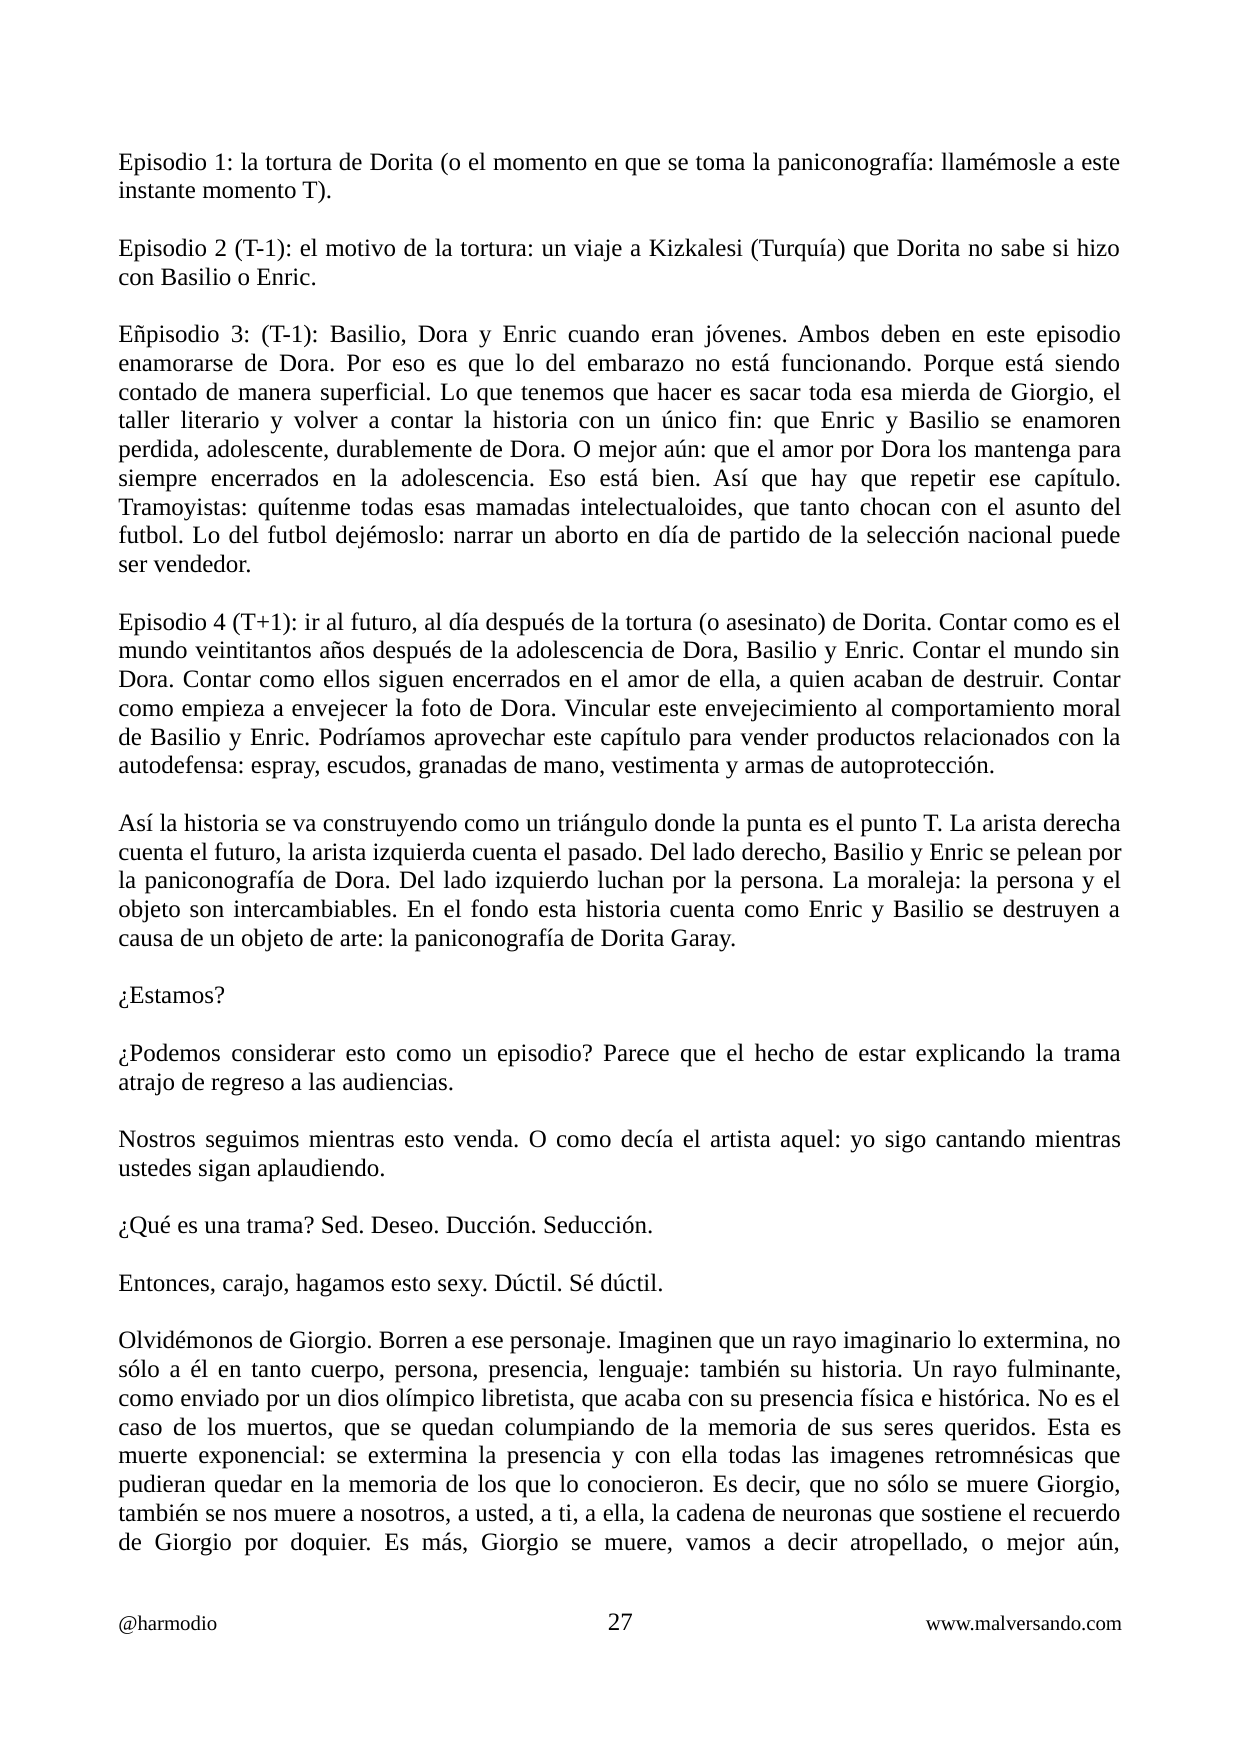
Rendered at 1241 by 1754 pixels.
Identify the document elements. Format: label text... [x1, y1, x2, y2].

text ¿Qué es una trama? Sed. Deseo. Ducción. Seducción. [118, 1211, 1122, 1239]
text Episodio 1: la tortura de Dorita (o el momento en que se toma la paniconografía: llamémosle a este instante momento T). [118, 147, 1122, 204]
text ¿Estamos? [118, 981, 1122, 1009]
text Episodio 4 (T+1): ir al futuro, al día después de la tortura (o asesinato) de Dorita. Contar como es el mundo veintitantos años después de la adolescencia de Dora, Basilio y Enric. Contar el mundo sin Dora. Contar como ellos siguen encerrados en el amor de ella, a quien acaban de destruir. Contar como empieza a envejecer la foto de Dora. Vincular este envejecimiento al comportamiento moral de Basilio y Enric. Podríamos aprovechar este capítulo para vender productos relacionados con la autodefensa: espray, escudos, granadas de mano, vestimenta y armas de autoprotección. [118, 607, 1122, 779]
text Eñpisodio 3: (T-1): Basilio, Dora y Enric cuando eran jóvenes. Ambos deben en este episodio enamorarse de Dora. Por eso es que lo del embarazo no está funcionando. Porque está siendo contado de manera superficial. Lo que tenemos que hacer es sacar toda esa mierda de Giorgio, el taller literario y volver a contar la historia con un único fin: que Enric y Basilio se enamoren perdida, adolescente, durablemente de Dora. O mejor aún: que el amor por Dora los mantenga para siempre encerrados en la adolescencia. Eso está bien. Así que hay que repetir ese capítulo. Tramoyistas: quítenme todas esas mamadas intelectualoides, que tanto chocan con el asunto del futbol. Lo del futbol dejémoslo: narrar un aborto en día de partido de la selección nacional puede ser vendedor. [118, 319, 1122, 578]
text Entonces, carajo, hagamos esto sexy. Dúctil. Sé dúctil. [118, 1268, 1122, 1297]
text Episodio 2 (T-1): el motivo de la tortura: un viaje a Kizkalesi (Turquía) que Dorita no sabe si hizo con Basilio o Enric. [118, 233, 1122, 291]
text Así la historia se va construyendo como un triángulo donde la punta es el punto T. La arista derecha cuenta el futuro, la arista izquierda cuenta el pasado. Del lado derecho, Basilio y Enric se pelean por la paniconografía de Dora. Del lado izquierdo luchan por la persona. La moraleja: la persona y el objeto son intercambiables. En el fondo esta historia cuenta como Enric y Basilio se destruyen a causa de un objeto de arte: la paniconografía de Dorita Garay. [118, 808, 1122, 952]
text ¿Podemos considerar esto como un episodio? Parece que el hecho de estar explicando la trama atrajo de regreso a las audiencias. [118, 1038, 1122, 1096]
text Olvidémonos de Giorgio. Borren a ese personaje. Imaginen que un rayo imaginario lo extermina, no sólo a él en tanto cuerpo, persona, presencia, lenguaje: también su historia. Un rayo fulminante, como enviado por un dios olímpico libretista, que acaba con su presencia física e histórica. No es el caso de los muertos, que se quedan columpiando de la memoria de sus seres queridos. Esta es muerte exponencial: se extermina la presencia y con ella todas las imagenes retromnésicas que pudieran quedar en la memoria de los que lo conocieron. Es decir, que no sólo se muere Giorgio, también se nos muere a nosotros, a usted, a ti, a ella, la cadena de neuronas que sostiene el recuerdo de Giorgio por doquier. Es más, Giorgio se muere, vamos a decir atropellado, o mejor aún, [118, 1326, 1122, 1556]
text Nostros seguimos mientras esto venda. O como decía el artista aquel: yo sigo cantando mientras ustedes sigan aplaudiendo. [118, 1124, 1122, 1182]
